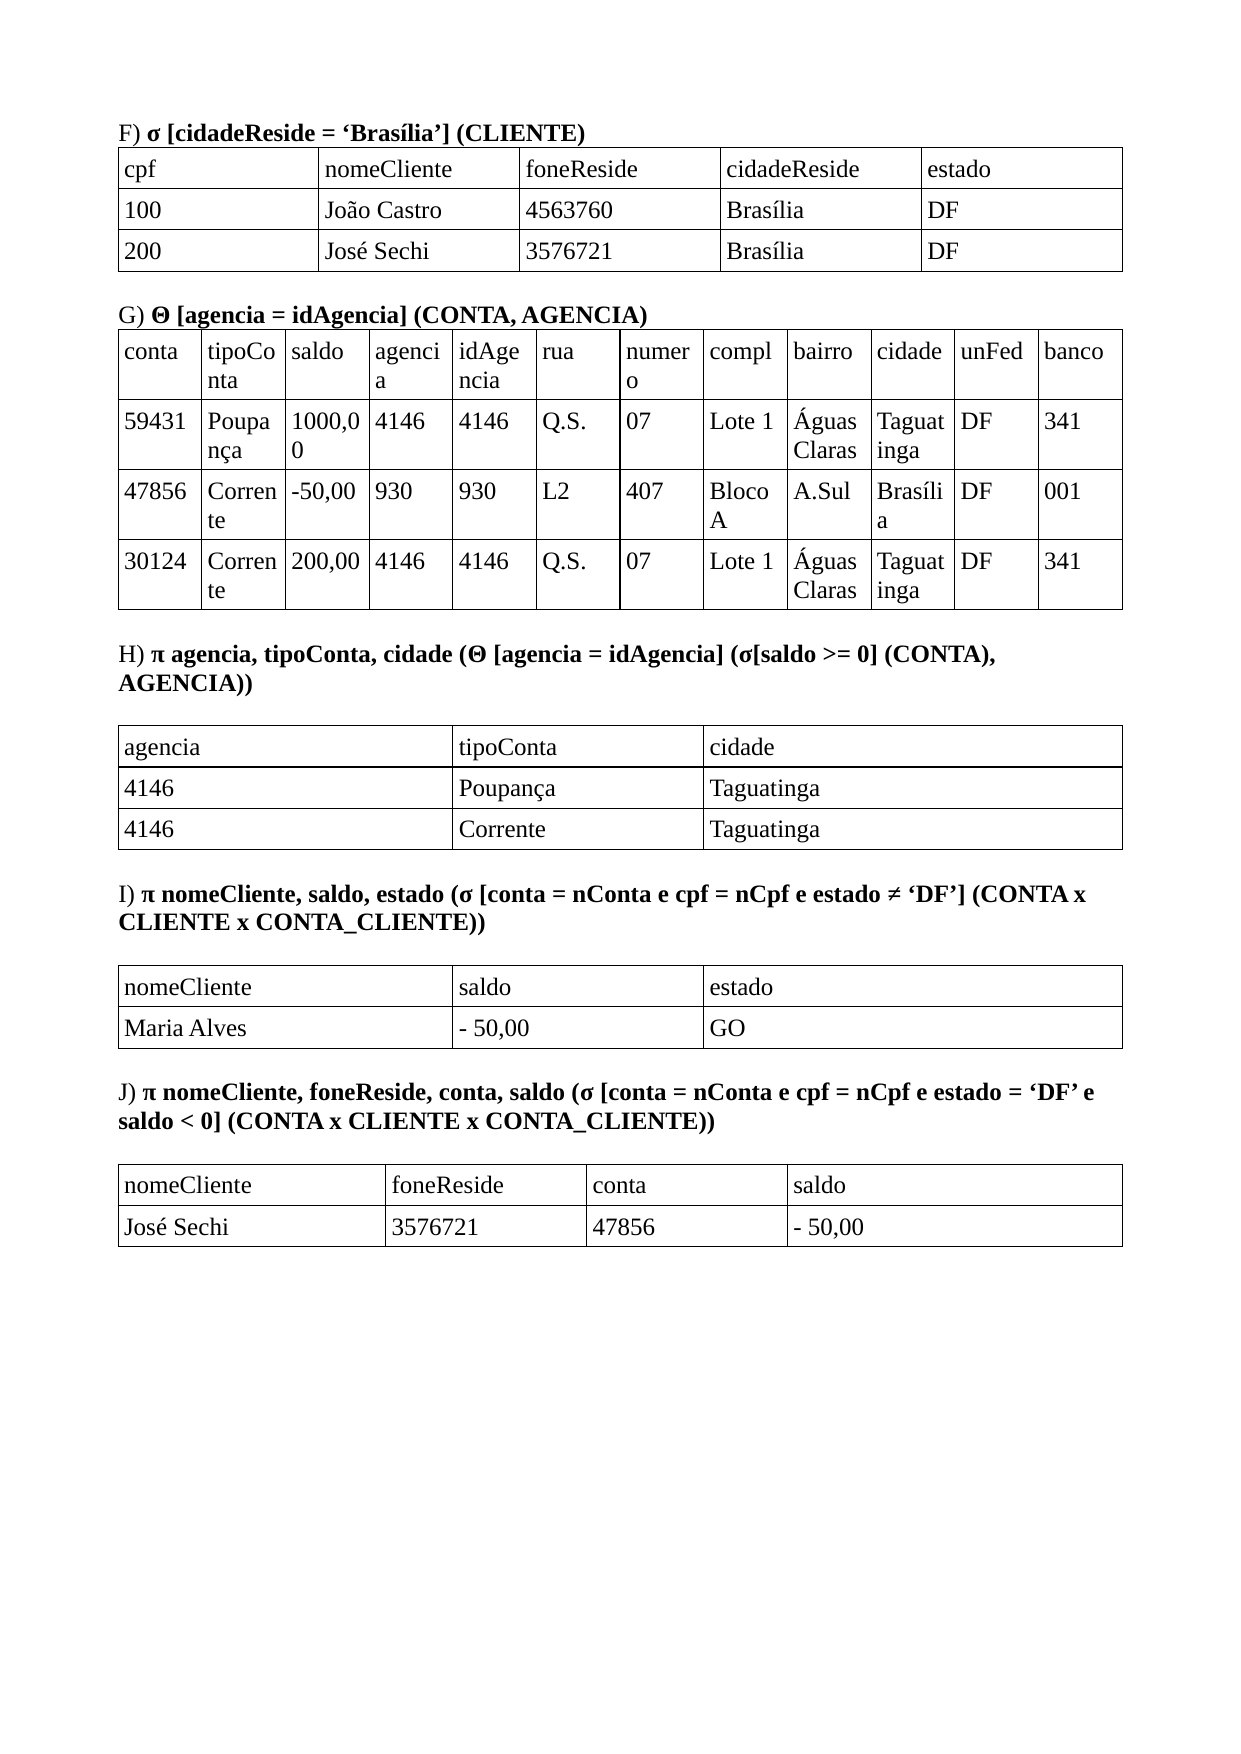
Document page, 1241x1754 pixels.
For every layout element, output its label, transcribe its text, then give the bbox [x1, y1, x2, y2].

table_header agencia [370, 330, 452, 399]
table_header nomeCliente [319, 148, 519, 188]
table_cell Maria Alves [119, 1007, 452, 1047]
table_cell 30124 [119, 540, 201, 609]
table_cell 47856 [587, 1206, 787, 1246]
table_cell 07 [621, 400, 703, 469]
table_cell Q.S. [537, 540, 619, 609]
table_cell 200,00 [286, 540, 369, 609]
table_cell GO [704, 1007, 1122, 1047]
table_cell DF [955, 540, 1038, 609]
table_cell 59431 [119, 400, 201, 469]
table_cell 4146 [453, 400, 536, 469]
table_header saldo [453, 966, 703, 1006]
table_header nomeCliente [119, 1165, 385, 1205]
table_cell 200 [119, 230, 318, 271]
table_header tipoConta [202, 330, 285, 399]
table_cell José Sechi [319, 230, 519, 271]
table_cell Águas Claras [788, 400, 871, 469]
table_cell DF [955, 470, 1038, 539]
table_header bairro [788, 330, 871, 399]
table_cell 001 [1039, 470, 1122, 539]
table_cell Lote 1 [704, 400, 787, 469]
table_header compl [704, 330, 787, 399]
table_cell A.Sul [788, 470, 871, 539]
table_cell DF [922, 230, 1122, 271]
table_cell 930 [370, 470, 452, 539]
table_cell 341 [1039, 400, 1122, 469]
table_header saldo [286, 330, 369, 399]
table_header unFed [955, 330, 1038, 399]
table_cell 407 [621, 470, 703, 539]
table_header tipoConta [453, 726, 703, 766]
table_cell 4146 [370, 400, 452, 469]
table_header cpf [119, 148, 318, 188]
table_header cidade [704, 726, 1122, 766]
table_header estado [704, 966, 1122, 1006]
table_cell 47856 [119, 470, 201, 539]
table_cell Brasília [721, 230, 921, 271]
table_header estado [922, 148, 1122, 188]
table_cell 4563760 [520, 189, 720, 229]
table_header nomeCliente [119, 966, 452, 1006]
text I) π nomeCliente, saldo, estado (σ [conta = nConta e cpf = nCpf e estado ≠ ‘DF’] (CONTA x CLIENTE x CONTA_CLIENTE)) [118, 879, 1122, 936]
text H) π agencia, tipoConta, cidade (Θ [agencia = idAgencia] (σ[saldo >= 0] (CONTA), AGENCIA)) [118, 639, 1122, 696]
table_header banco [1039, 330, 1122, 399]
table_cell DF [955, 400, 1038, 469]
table_cell 341 [1039, 540, 1122, 609]
table_cell Taguatinga [872, 400, 954, 469]
table_cell 930 [453, 470, 536, 539]
table_cell Lote 1 [704, 540, 787, 609]
table_cell 3576721 [520, 230, 720, 271]
text G) Θ [agencia = idAgencia] (CONTA, AGENCIA) [118, 300, 1122, 329]
table_cell 3576721 [386, 1206, 586, 1246]
table_cell 4146 [453, 540, 536, 609]
table_cell -50,00 [286, 470, 369, 539]
table_header conta [119, 330, 201, 399]
table_header conta [587, 1165, 787, 1205]
table_cell Taguatinga [704, 809, 1122, 849]
table_header numero [621, 330, 703, 399]
table_cell João Castro [319, 189, 519, 229]
table_cell L2 [537, 470, 619, 539]
text F) σ [cidadeReside = ‘Brasília’] (CLIENTE) [118, 118, 1122, 147]
table_cell 4146 [119, 768, 452, 808]
table_cell Taguatinga [872, 540, 954, 609]
table_header agencia [119, 726, 452, 766]
table_cell Bloco A [704, 470, 787, 539]
table_cell Taguatinga [704, 768, 1122, 808]
table_cell Águas Claras [788, 540, 871, 609]
table_cell José Sechi [119, 1206, 385, 1246]
table_cell Brasília [721, 189, 921, 229]
table_cell Brasília [872, 470, 954, 539]
table_cell Corrente [202, 470, 285, 539]
table_cell 100 [119, 189, 318, 229]
table_cell Poupança [202, 400, 285, 469]
table_header foneReside [386, 1165, 586, 1205]
table_header cidade [872, 330, 954, 399]
table_header foneReside [520, 148, 720, 188]
table_header idAgencia [453, 330, 536, 399]
table_cell Corrente [202, 540, 285, 609]
table_cell - 50,00 [788, 1206, 1122, 1246]
table_cell 1000,00 [286, 400, 369, 469]
table_cell Corrente [453, 809, 703, 849]
table_cell 4146 [370, 540, 452, 609]
table_cell - 50,00 [453, 1007, 703, 1047]
table_header saldo [788, 1165, 1122, 1205]
text J) π nomeCliente, foneReside, conta, saldo (σ [conta = nConta e cpf = nCpf e estado = ‘DF’ e saldo < 0] (CONTA x CLIENTE x CONTA_CLIENTE)) [118, 1077, 1122, 1135]
table_header cidadeReside [721, 148, 921, 188]
table_cell 4146 [119, 809, 452, 849]
table_cell DF [922, 189, 1122, 229]
table_cell 07 [621, 540, 703, 609]
table_header rua [537, 330, 619, 399]
table_cell Poupança [453, 768, 703, 808]
table_cell Q.S. [537, 400, 619, 469]
